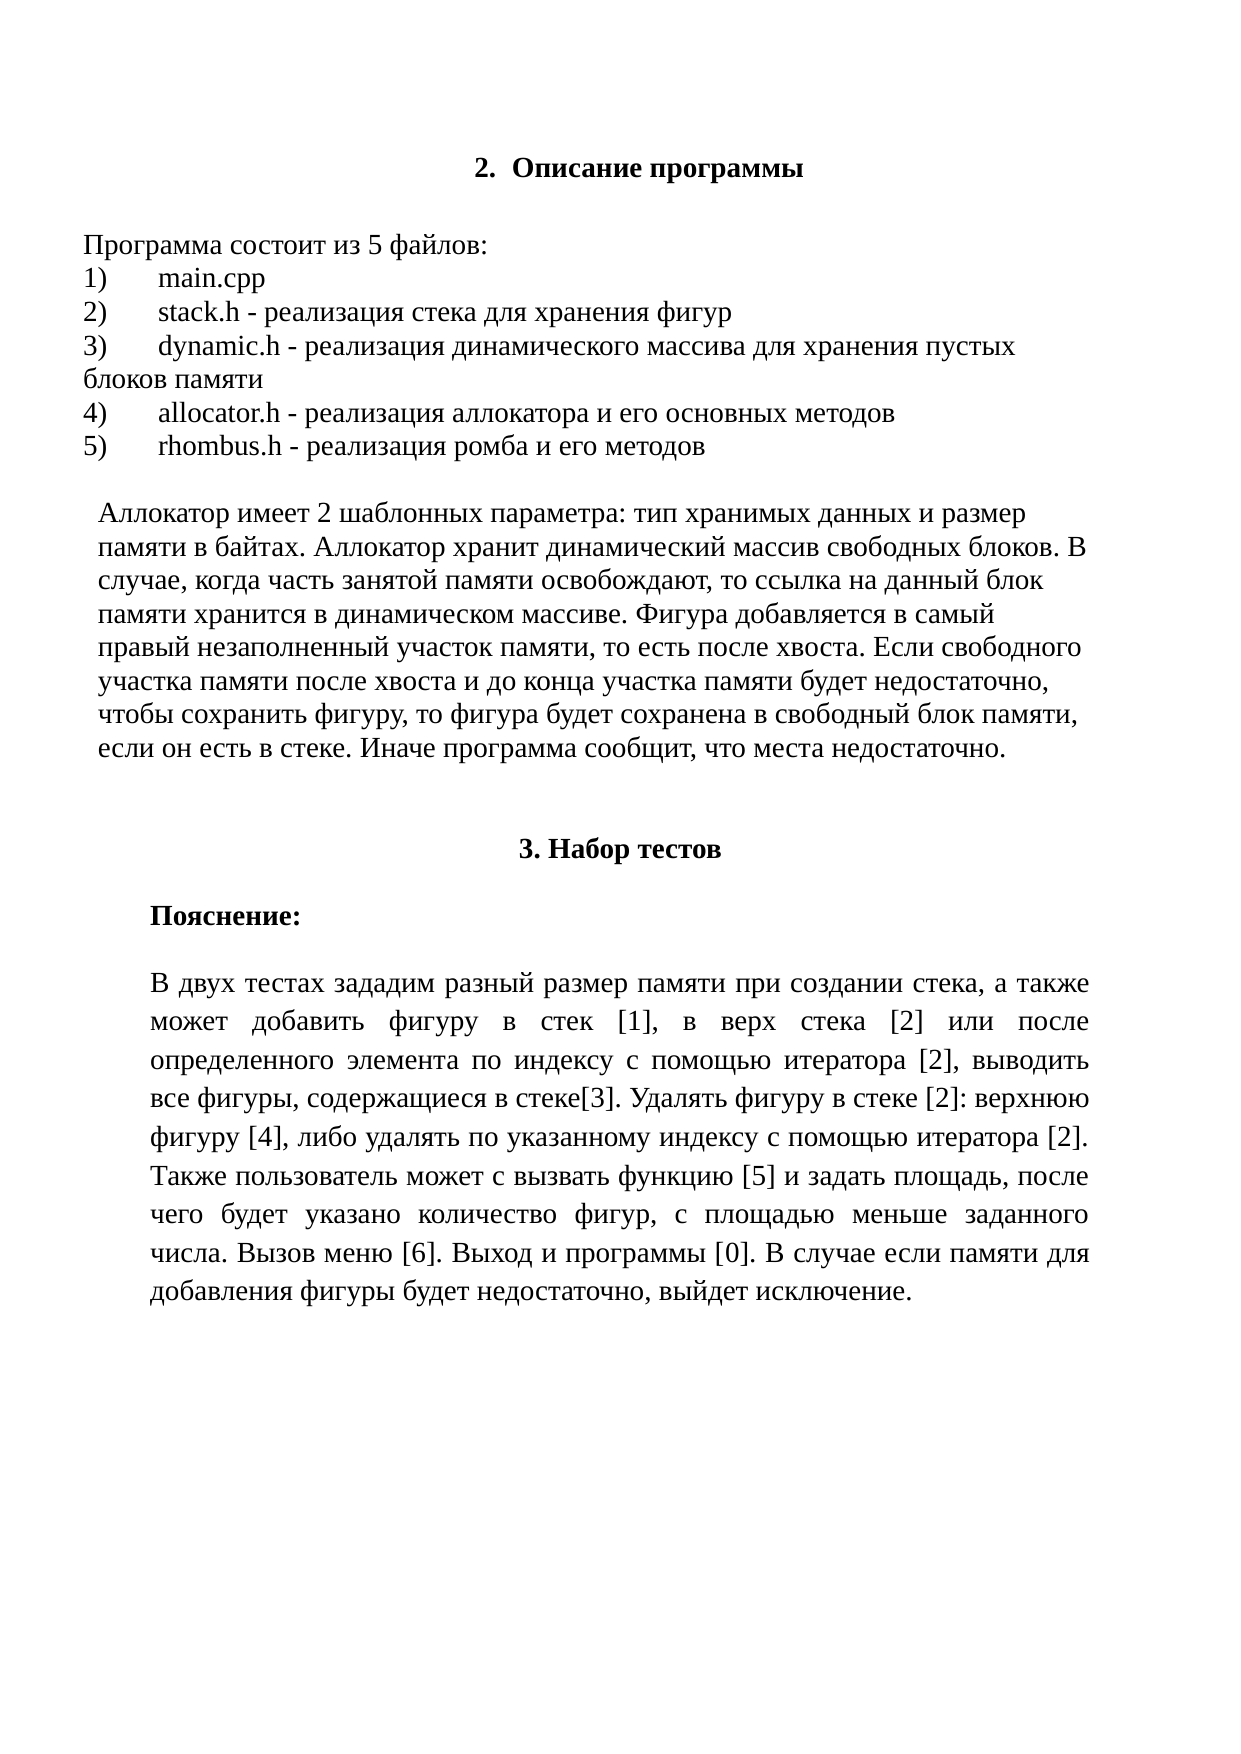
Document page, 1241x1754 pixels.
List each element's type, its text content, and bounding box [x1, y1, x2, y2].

text В двух тестах зададим разный размер памяти при создании стека, а также может добавить фигуру в стек [1], в верх стека [2] или после определенного элемента по индексу с помощью итератора [2], выводить все фигуры, содержащиеся в стеке[3]. Удалять фигуру в стеке [2]: верхнюю фигуру [4], либо удалять по указанному индексу с помощью итератора [2]. Также пользователь может с вызвать функцию [5] и задать площадь, после чего будет указано количество фигур, с площадью меньше заданного числа. Вызов меню [6]. Выход и программы [0]. В случае если памяти для добавления фигуры будет недостаточно, выйдет исключение. [150, 965, 1090, 1307]
list Описание программы [187, 150, 1090, 183]
text Пояснение: [150, 898, 1090, 931]
text 3) dynamic.h - реализация динамического массива для хранения пустых блоков памяти [83, 328, 1090, 395]
text 5) rhombus.h - реализация ромба и его методов [83, 428, 1090, 462]
text 4) allocator.h - реализация аллокатора и его основных методов [83, 395, 1090, 428]
text 2) stack.h - реализация стека для хранения фигур [83, 294, 1090, 328]
text 3. Набор тестов [150, 831, 1090, 864]
text Программа состоит из 5 файлов: [83, 227, 1090, 261]
text 1) main.cpp [83, 261, 1090, 294]
text Аллокатор имеет 2 шаблонных параметра: тип хранимых данных и размер памяти в байтах. Аллокатор хранит динамический массив свободных блоков. В случае, когда часть занятой памяти освобождают, то ссылка на данный блок памяти хранится в динамическом массиве. Фигура добавляется в самый правый незаполненный участок памяти, то есть после хвоста. Если свободного участка памяти после хвоста и до конца участка памяти будет недостаточно, чтобы сохранить фигуру, то фигура будет сохранена в свободный блок памяти, если он есть в стеке. Иначе программа сообщит, что места недостаточно. [98, 495, 1090, 764]
